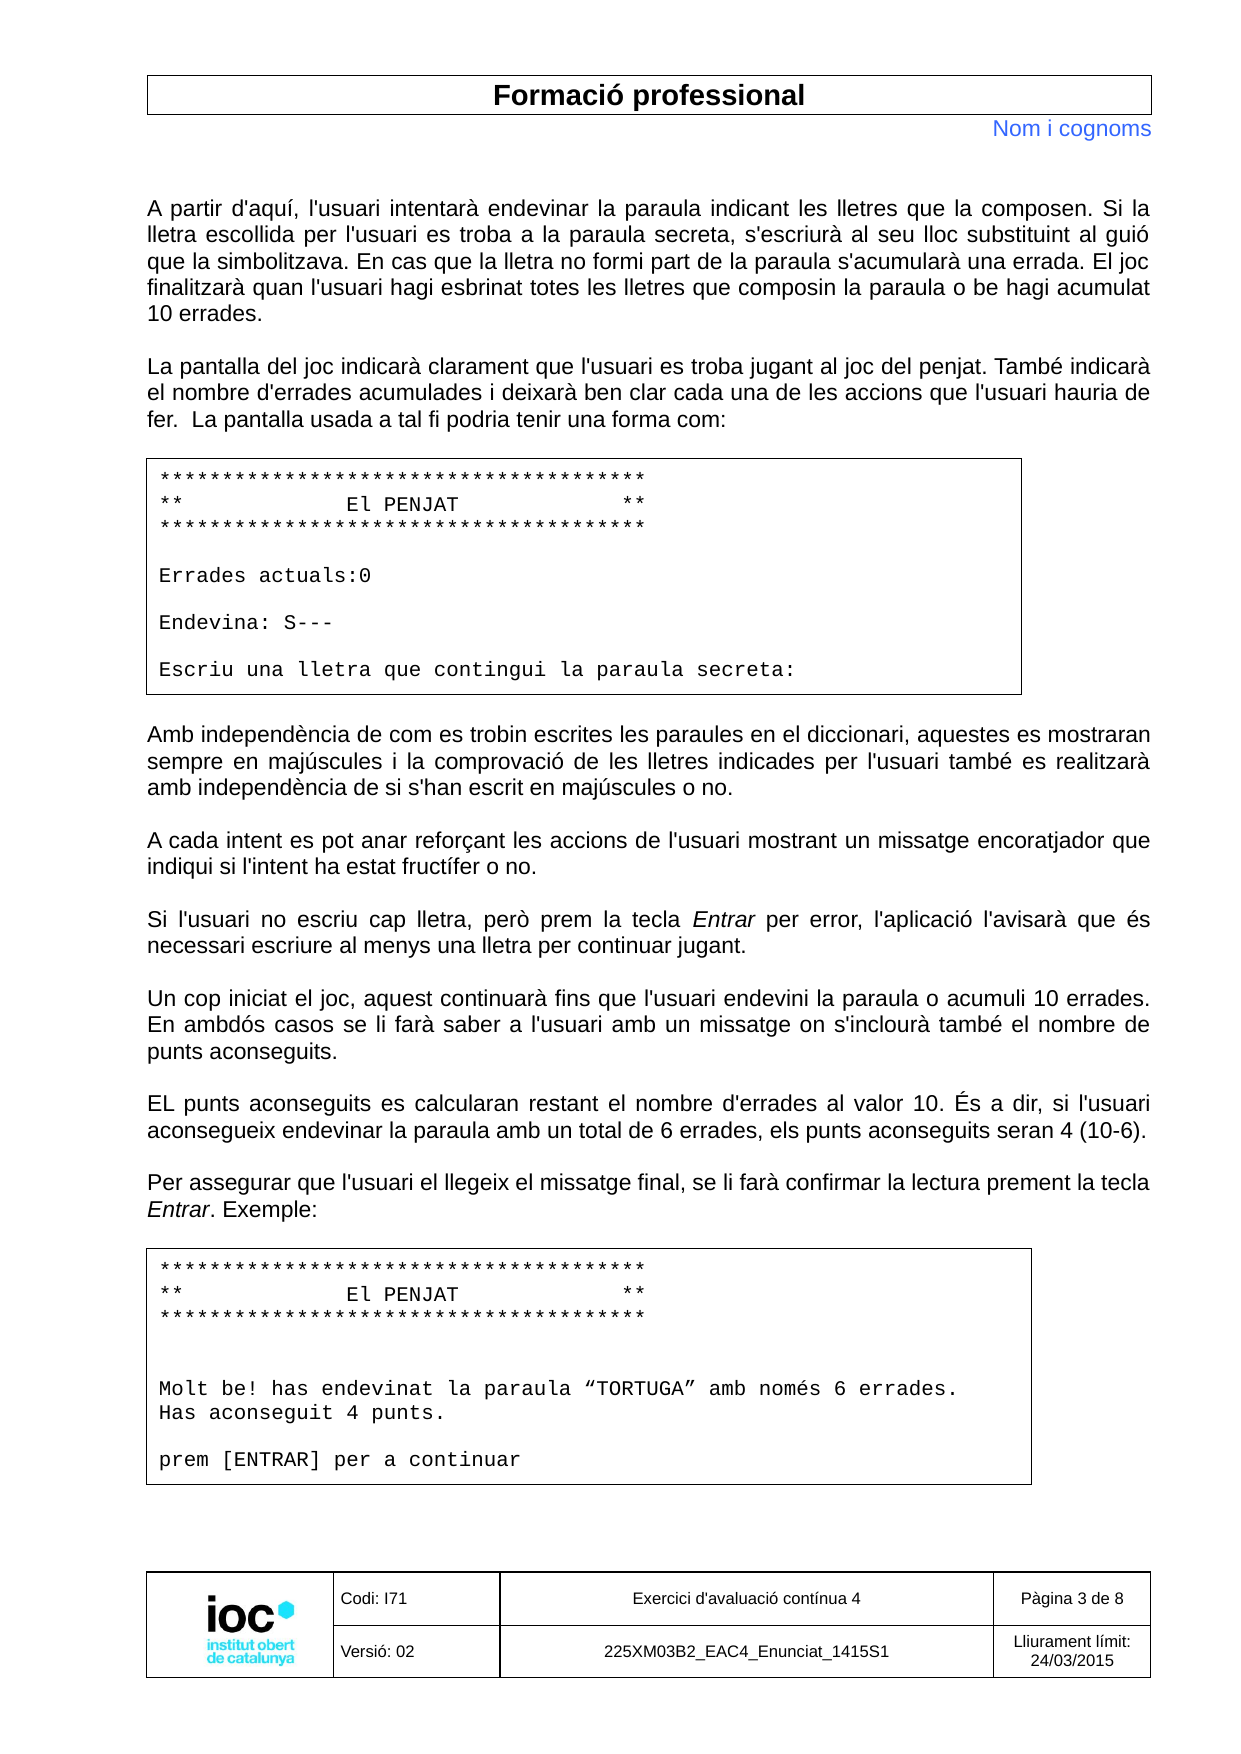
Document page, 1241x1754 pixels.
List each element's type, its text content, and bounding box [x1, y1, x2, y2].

text EL punts aconseguits es calcularan restant el nombre d'errades al valor 10. És a dir, si l'usuari aconsegueix endevinar la paraula amb un total de 6 errades, els punts aconseguits seran 4 (10-6). [147, 1090, 1151, 1143]
text La pantalla del joc indicarà clarament que l'usuari es troba jugant al joc del penjat. També indicarà el nombre d'errades acumulades i deixarà ben clar cada una de les accions que l'usuari hauria de fer. La pantalla usada a tal fi podria tenir una forma com: [147, 353, 1151, 432]
text Per assegurar que l'usuari el llegeix el missatge final, se li farà confirmar la lectura prement la tecla Entrar. Exemple: [147, 1169, 1151, 1222]
picture [194, 1581, 308, 1677]
text Amb independència de com es trobin escrites les paraules en el diccionari, aquestes es mostraran sempre en majúscules i la comprovació de les lletres indicades per l'usuari també es realitzarà amb independència de si s'han escrit en majúscules o no. [147, 721, 1151, 800]
text Si l'usuari no escriu cap lletra, però prem la tecla Entrar per error, l'aplicació l'avisarà que és necessari escriure al menys una lletra per continuar jugant. [147, 906, 1151, 958]
text A cada intent es pot anar reforçant les accions de l'usuari mostrant un missatge encoratjador que indiqui si l'intent ha estat fructífer o no. [147, 827, 1151, 879]
text A partir d'aquí, l'usuari intentarà endevinar la paraula indicant les lletres que la composen. Si la lletra escollida per l'usuari es troba a la paraula secreta, s'escriurà al seu lloc substituint al guió que la simbolitzava. En cas que la lletra no formi part de la paraula s'acumularà una errada. El joc finalitzarà quan l'usuari hagi esbrinat totes les lletres que composin la paraula o be hagi acumulat 10 errades. [147, 195, 1151, 327]
text Un cop iniciat el joc, aquest continuarà fins que l'usuari endevini la paraula o acumuli 10 errades. En ambdós casos se li farà saber a l'usuari amb un missatge on s'inclourà també el nombre de punts aconseguits. [147, 985, 1151, 1064]
